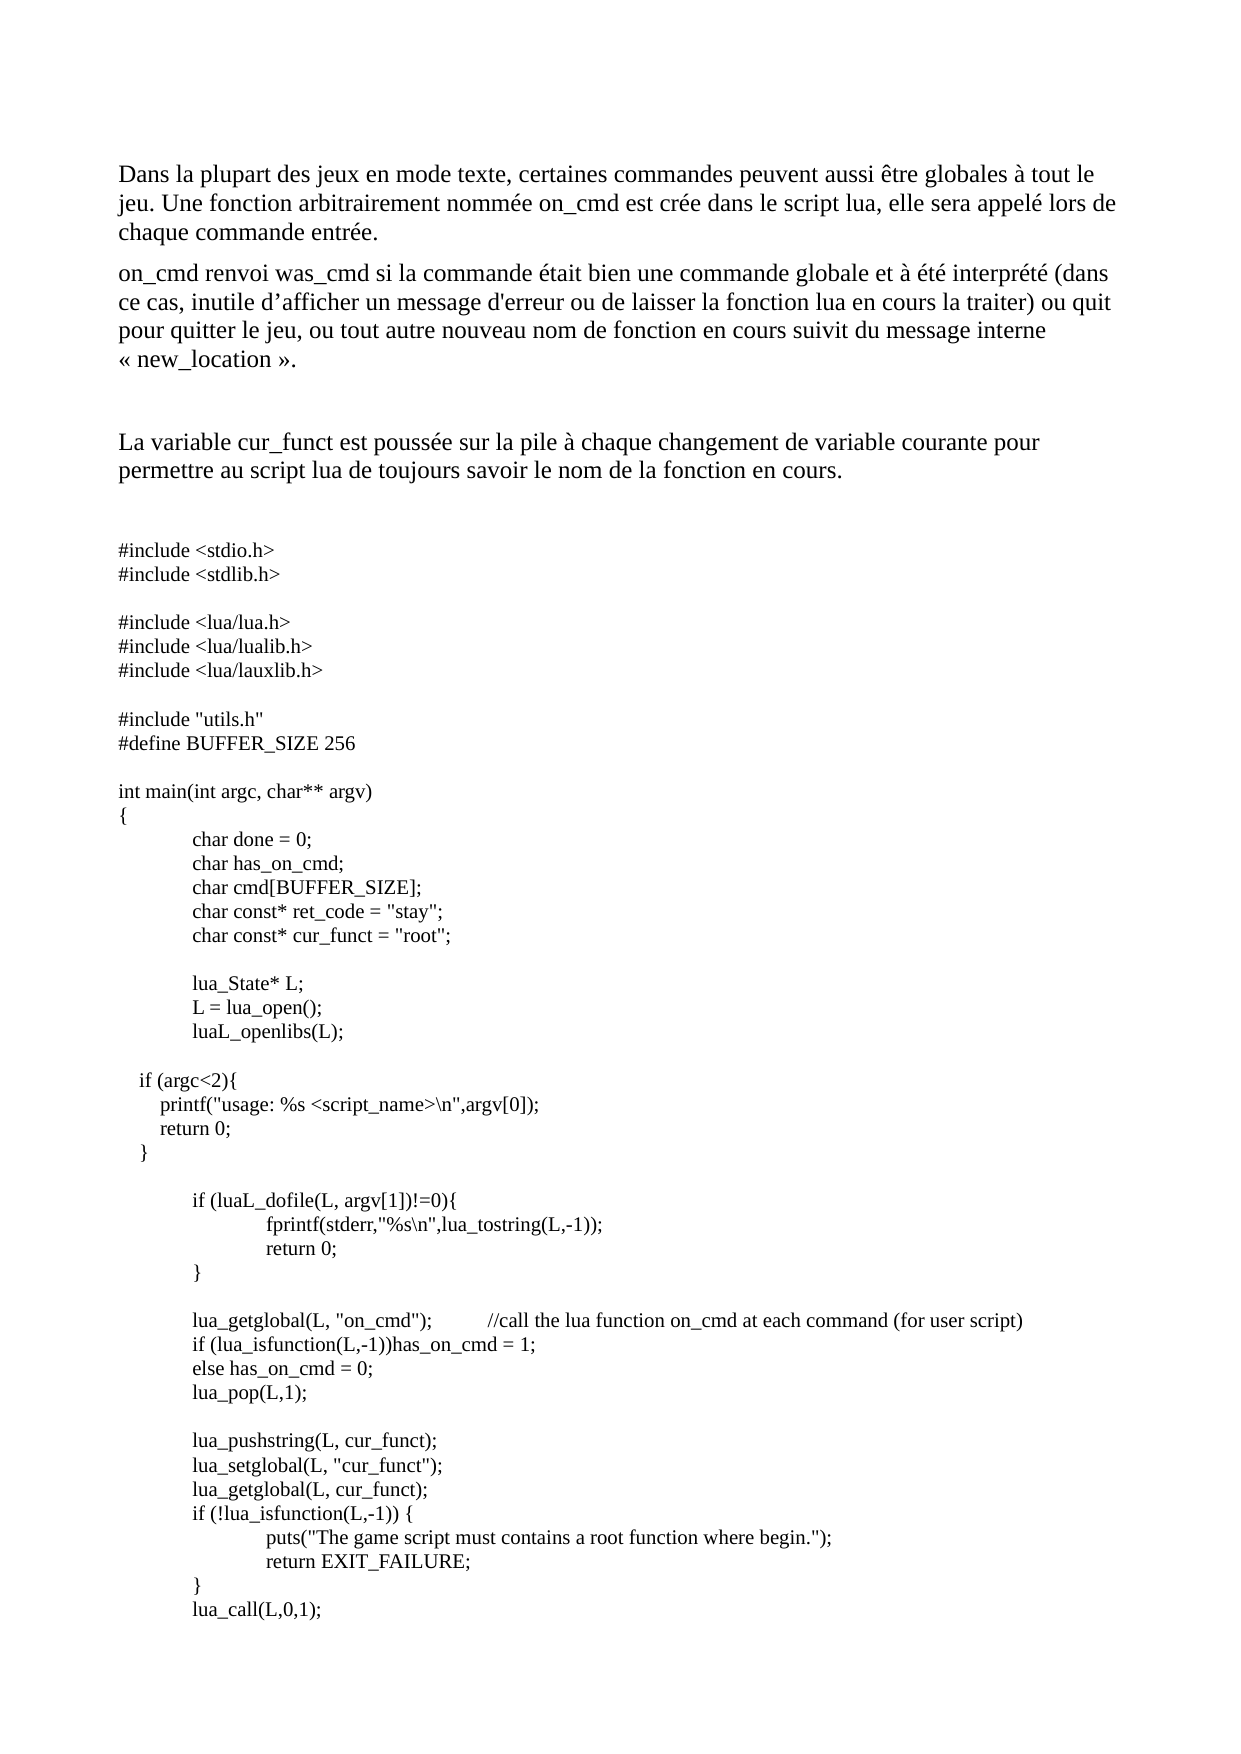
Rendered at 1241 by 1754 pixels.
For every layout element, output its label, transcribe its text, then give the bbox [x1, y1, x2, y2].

text #include <stdio.h> #include <stdlib.h> #include <lua/lua.h> #include <lua/lualib.h> #include <lua/lauxlib.h> #include "utils.h" #define BUFFER_SIZE 256 int main(int argc, char** argv) { char done = 0; char has_on_cmd; char cmd[BUFFER_SIZE]; char const* ret_code = "stay"; char const* cur_funct = "root"; lua_State* L; L = lua_open(); luaL_openlibs(L); if (argc<2){ printf("usage: %s <script_name>\n",argv[0]); return 0; } if (luaL_dofile(L, argv[1])!=0){ fprintf(stderr,"%s\n",lua_tostring(L,-1)); return 0; } lua_getglobal(L, "on_cmd"); //call the lua function on_cmd at each command (for user script) if (lua_isfunction(L,-1))has_on_cmd = 1; else has_on_cmd = 0; lua_pop(L,1); lua_pushstring(L, cur_funct); lua_setglobal(L, "cur_funct"); lua_getglobal(L, cur_funct); if (!lua_isfunction(L,-1)) { puts("The game script must contains a root function where begin."); return EXIT_FAILURE; } lua_call(L,0,1); [118, 538, 1122, 1621]
text La variable cur_funct est poussée sur la pile à chaque changement de variable courante pour permettre au script lua de toujours savoir le nom de la fonction en cours. [118, 427, 1122, 484]
text on_cmd renvoi was_cmd si la commande était bien une commande globale et à été interprété (dans ce cas, inutile d’afficher un message d'erreur ou de laisser la fonction lua en cours la traiter) ou quit pour quitter le jeu, ou tout autre nouveau nom de fonction en cours suivit du message interne « new_location ». [118, 258, 1122, 373]
text Dans la plupart des jeux en mode texte, certaines commandes peuvent aussi être globales à tout le jeu. Une fonction arbitrairement nommée on_cmd est crée dans le script lua, elle sera appelé lors de chaque commande entrée. [118, 159, 1122, 246]
